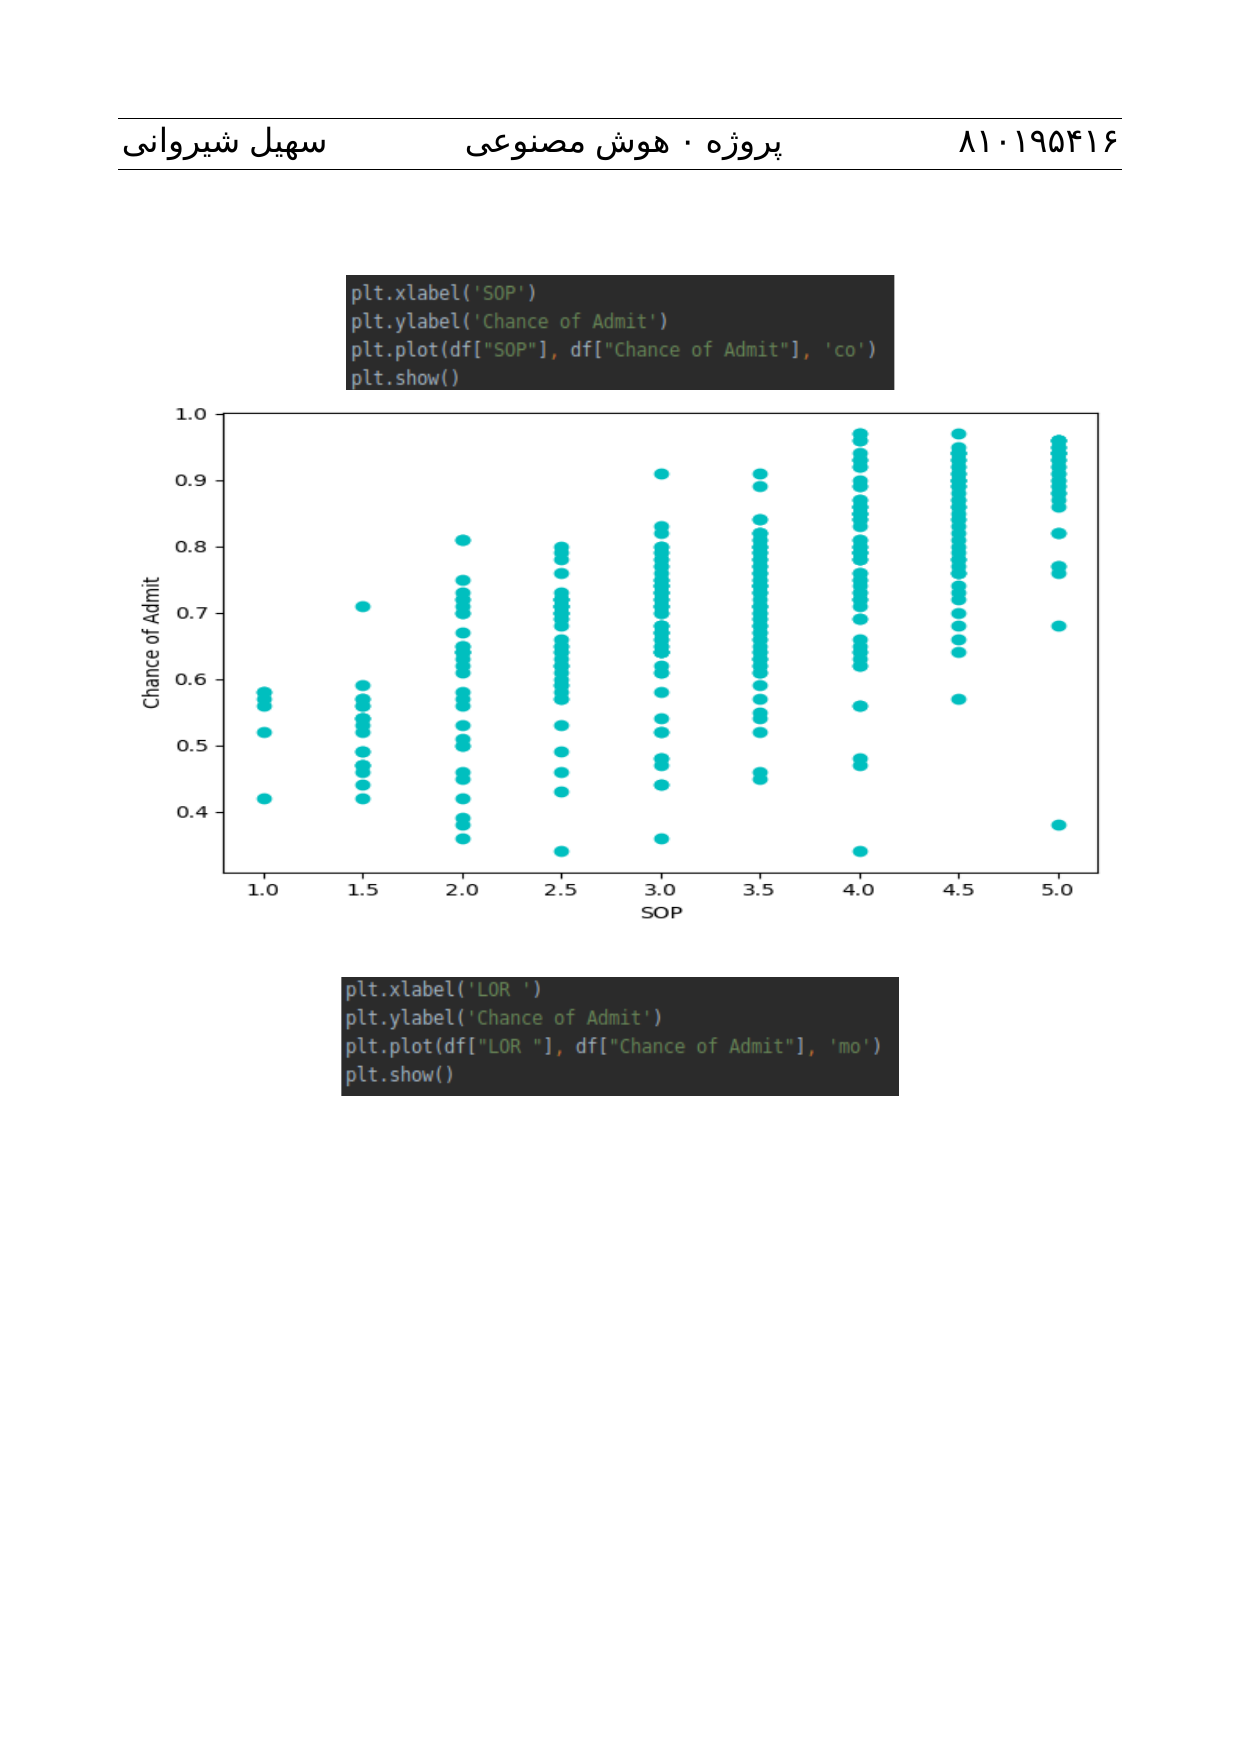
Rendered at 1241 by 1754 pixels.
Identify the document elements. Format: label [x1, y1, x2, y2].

picture [341, 977, 899, 1096]
picture [120, 275, 1121, 939]
